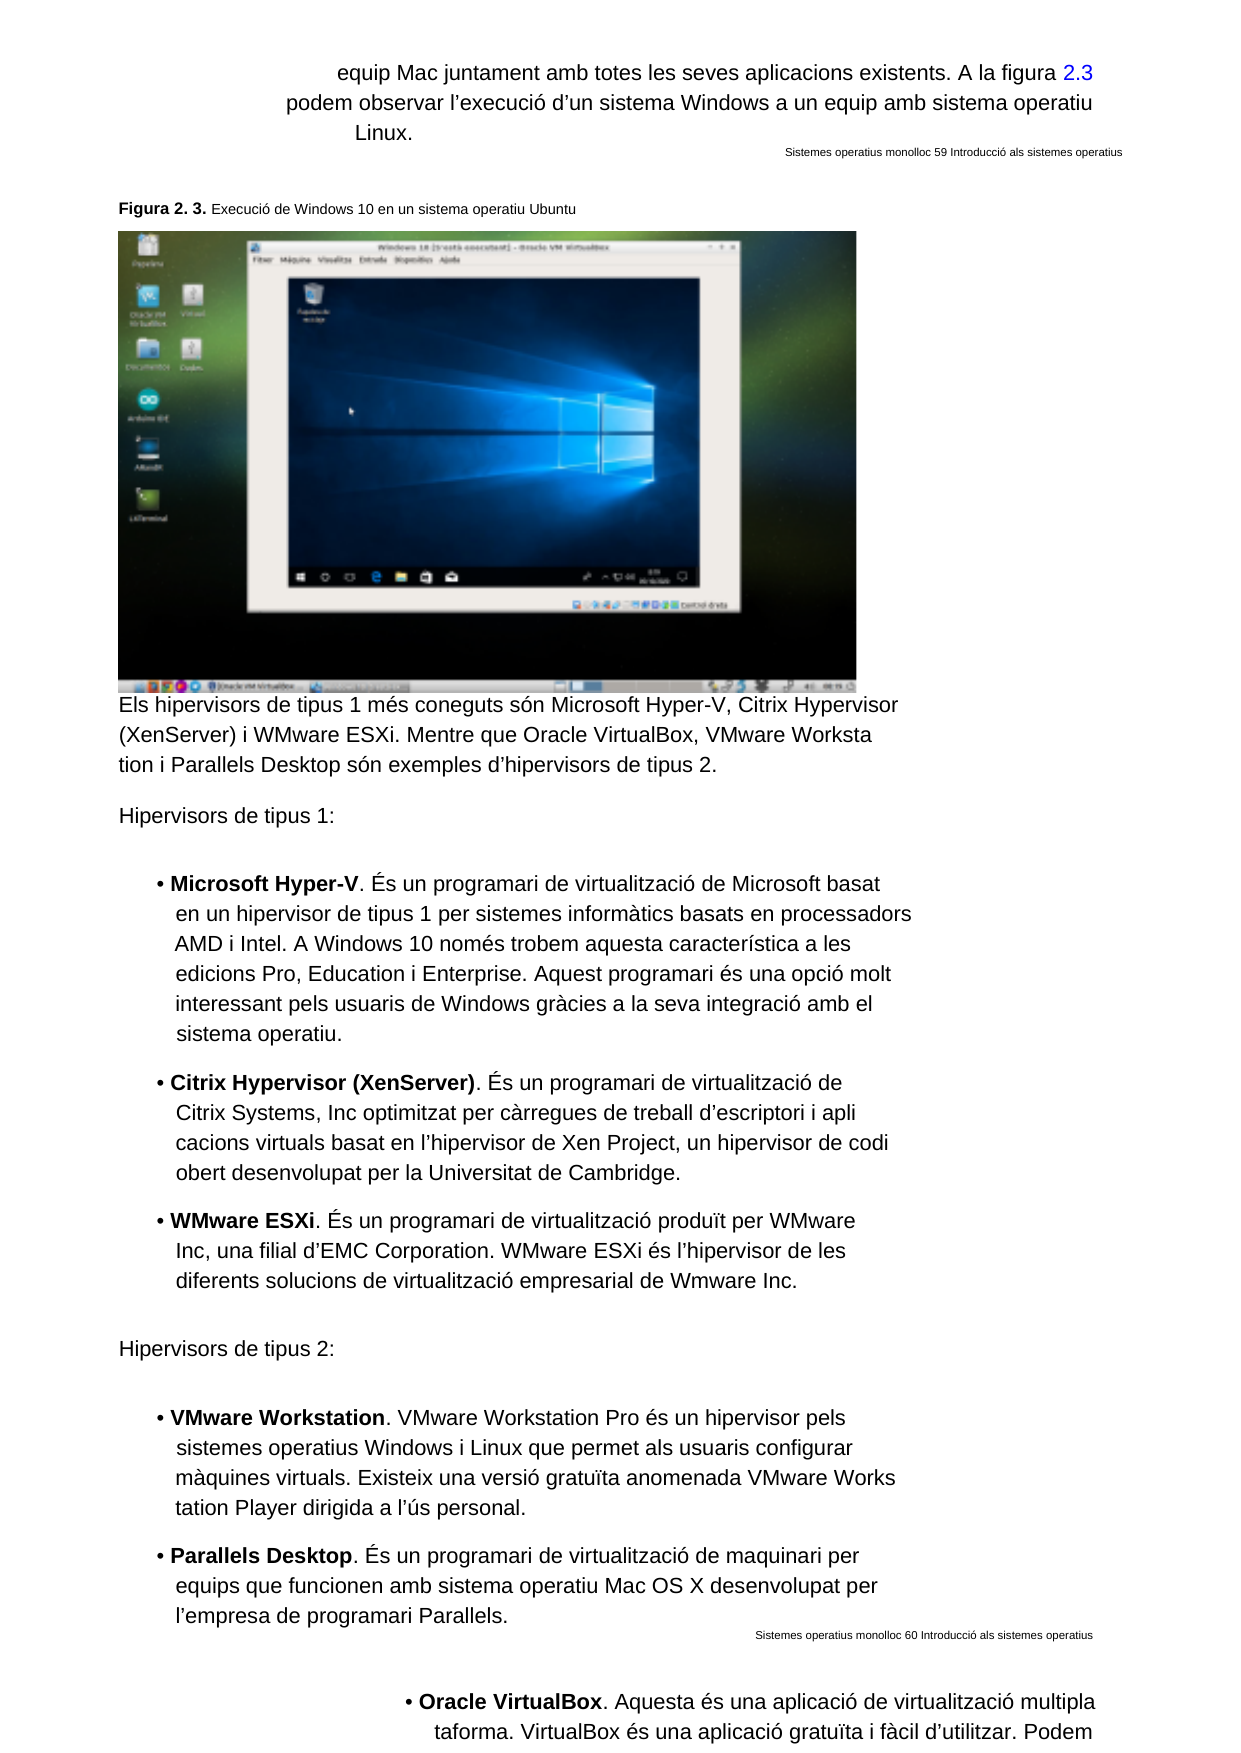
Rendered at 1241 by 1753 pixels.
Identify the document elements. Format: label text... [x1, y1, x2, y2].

text equip Mac juntament amb totes les seves aplicacions existents. A la figura 2.3 [0, 60, 1093, 85]
text obert desenvolupat per la Universitat de Cambridge. [176, 1159, 1122, 1185]
text diferents solucions de virtualització empresarial de Wmware Inc. [176, 1268, 1122, 1293]
text sistemes operatius Windows i Linux que permet als usuaris configurar [176, 1435, 1122, 1460]
text AMD i Intel. A Windows 10 només trobem aquesta característica a les [174, 931, 1122, 956]
text Sistemes operatius monolloc 59 Introducció als sistemes operatius [0, 145, 1123, 158]
text tion i Parallels Desktop són exemples d’hipervisors de tipus 2. [118, 752, 1122, 777]
text interessant pels usuaris de Windows gràcies a la seva integració amb el [175, 991, 1122, 1016]
text • VMware Workstation. VMware Workstation Pro és un hipervisor pels [156, 1405, 1122, 1430]
text Hipervisors de tipus 1: [118, 803, 1122, 828]
text cacions virtuals basat en l’hipervisor de Xen Project, un hipervisor de codi [175, 1129, 1122, 1155]
text sistema operatiu. [176, 1021, 1122, 1046]
text • Microsoft Hyper-V. És un programari de virtualització de Microsoft basat [156, 871, 1122, 896]
text tation Player dirigida a l’ús personal. [175, 1495, 1122, 1520]
text edicions Pro, Education i Enterprise. Aquest programari és una opció molt [175, 961, 1122, 986]
text Citrix Systems, Inc optimitzat per càrregues de treball d’escriptori i apli [176, 1099, 1122, 1125]
text podem observar l’execució d’un sistema Windows a un equip amb sistema operatiu [0, 90, 1093, 115]
text taforma. VirtualBox és una aplicació gratuïta i fàcil d’utilitzar. Podem [0, 1719, 1093, 1744]
text • WMware ESXi. És un programari de virtualització produït per WMware [156, 1208, 1122, 1233]
text Linux. [354, 120, 1122, 145]
text màquines virtuals. Existeix una versió gratuïta anomenada VMware Works [175, 1465, 1122, 1490]
text Hipervisors de tipus 2: [118, 1336, 1122, 1361]
text Els hipervisors de tipus 1 més coneguts són Microsoft Hyper-V, Citrix Hypervisor [118, 692, 1122, 717]
text • Oracle VirtualBox. Aquesta és una aplicació de virtualització multipla [0, 1689, 1096, 1714]
text l’empresa de programari Parallels. [175, 1603, 1122, 1628]
text equips que funcionen amb sistema operatiu Mac OS X desenvolupat per [175, 1573, 1122, 1598]
text • Citrix Hypervisor (XenServer). És un programari de virtualització de [156, 1069, 1122, 1095]
text • Parallels Desktop. És un programari de virtualització de maquinari per [156, 1543, 1122, 1568]
text Inc, una filial d’EMC Corporation. WMware ESXi és l’hipervisor de les [175, 1238, 1122, 1263]
text Figura 2. 3. Execució de Windows 10 en un sistema operatiu Ubuntu [118, 198, 1122, 218]
picture [118, 231, 857, 693]
text en un hipervisor de tipus 1 per sistemes informàtics basats en processadors [175, 901, 1122, 926]
text Sistemes operatius monolloc 60 Introducció als sistemes operatius [0, 1628, 1093, 1641]
text (XenServer) i WMware ESXi. Mentre que Oracle VirtualBox, VMware Worksta [118, 722, 1122, 747]
